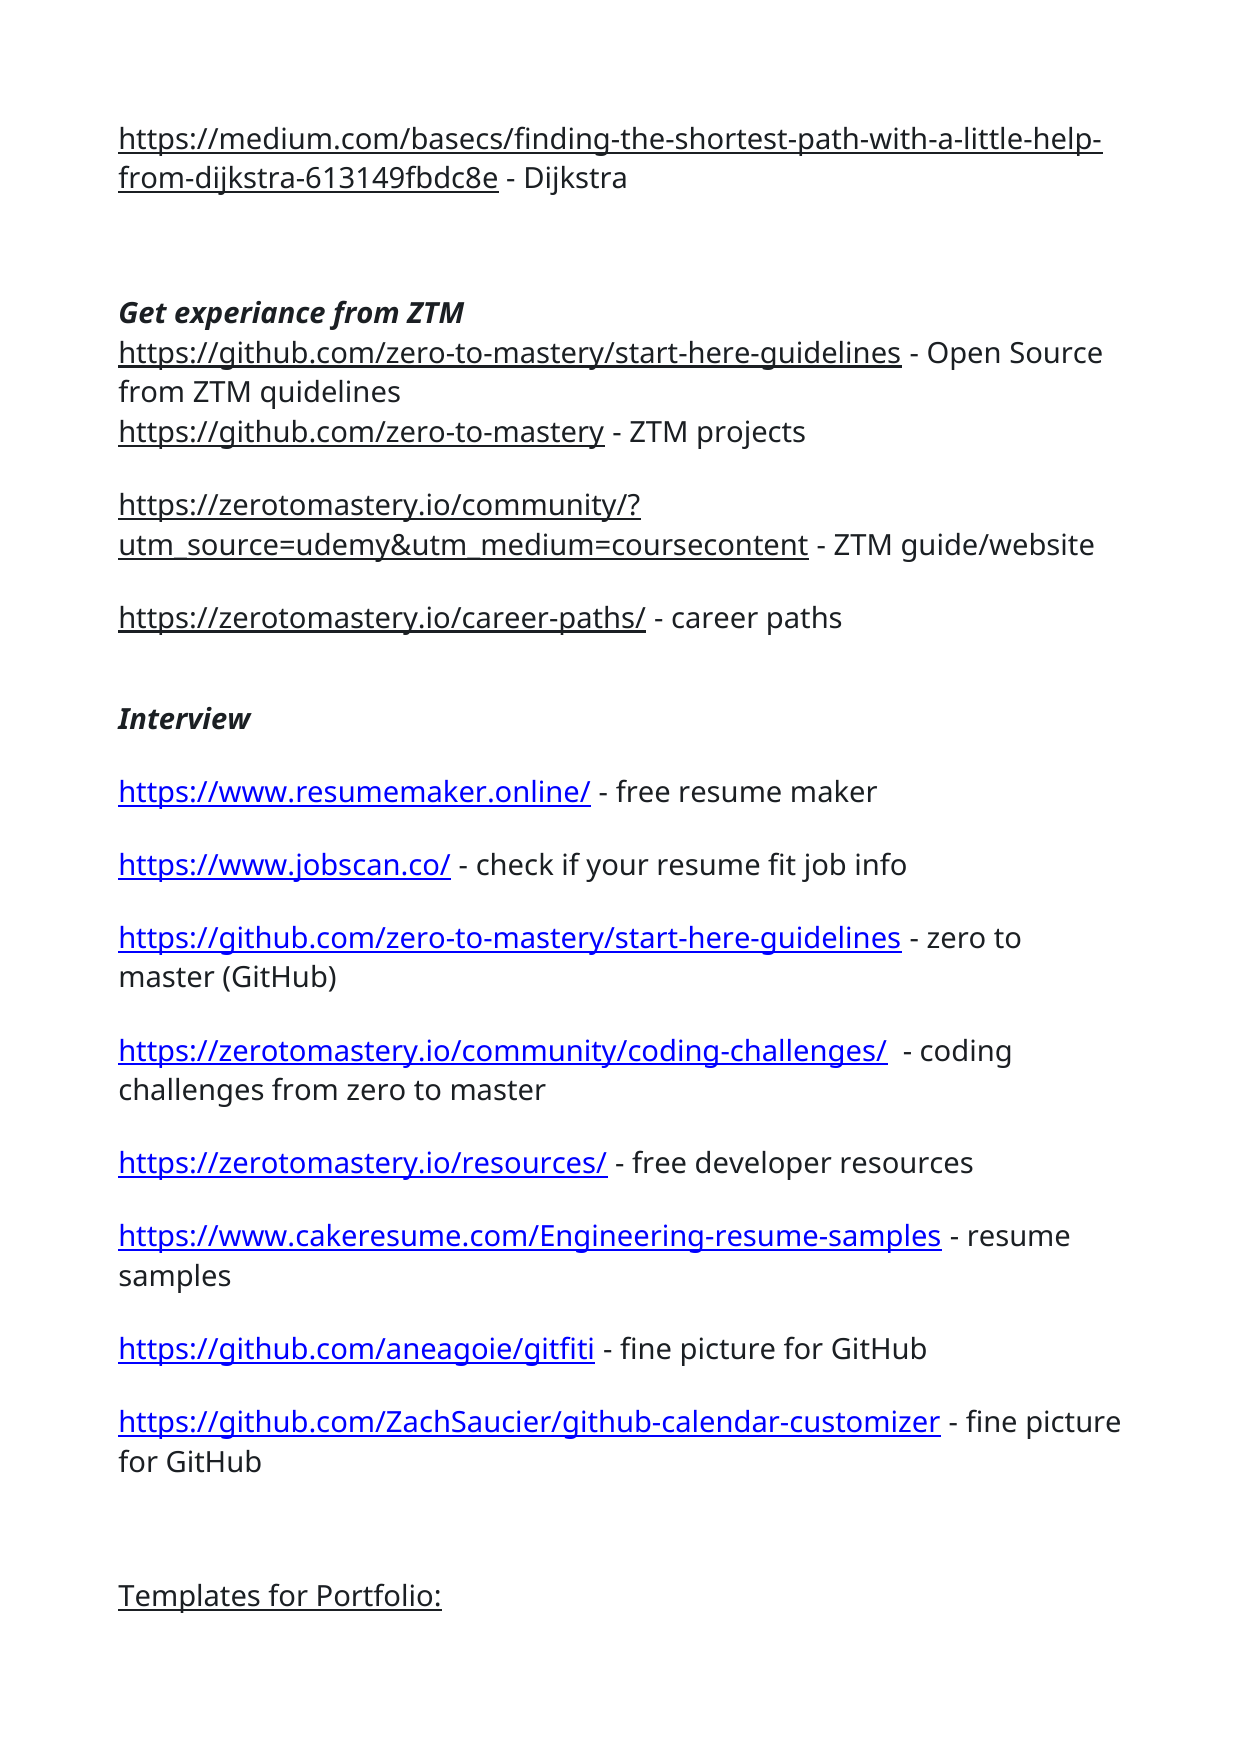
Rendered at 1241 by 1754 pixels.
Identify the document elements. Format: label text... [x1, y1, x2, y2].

text https://github.com/aneagoie/gitfiti - fine picture for GitHub [118, 1328, 1122, 1368]
text Interview [118, 698, 1122, 738]
text Templates for Portfolio: [118, 1575, 1122, 1615]
text https://www.resumemaker.online/ - free resume maker [118, 771, 1122, 811]
text https://zerotomastery.io/resources/ - free developer resources [118, 1142, 1122, 1182]
text https://www.jobscan.co/ - check if your resume fit job info [118, 844, 1122, 884]
text Get experiance from ZTM https://github.com/zero-to-mastery/start-here-guidelines - Open Source from ZTM quidelines https://github.com/zero-to-mastery - ZTM projects [118, 292, 1122, 451]
text https://github.com/zero-to-mastery/start-here-guidelines - zero to master (GitHub) [118, 917, 1122, 996]
text https://zerotomastery.io/career-paths/ - career paths [118, 597, 1122, 665]
text https://www.cakeresume.com/Engineering-resume-samples - resume samples [118, 1216, 1122, 1295]
text https://github.com/ZachSaucier/github-calendar-customizer - fine picture for GitHub [118, 1401, 1122, 1481]
text https://zerotomastery.io/community/coding-challenges/ - coding challenges from zero to master [118, 1030, 1122, 1109]
text https://zerotomastery.io/community/?utm_source=udemy&utm_medium=coursecontent - ZTM guide/website [118, 484, 1122, 564]
text https://medium.com/basecs/finding-the-shortest-path-with-a-little-help-from-dijkstra-613149fbdc8e - Dijkstra [118, 118, 1122, 197]
